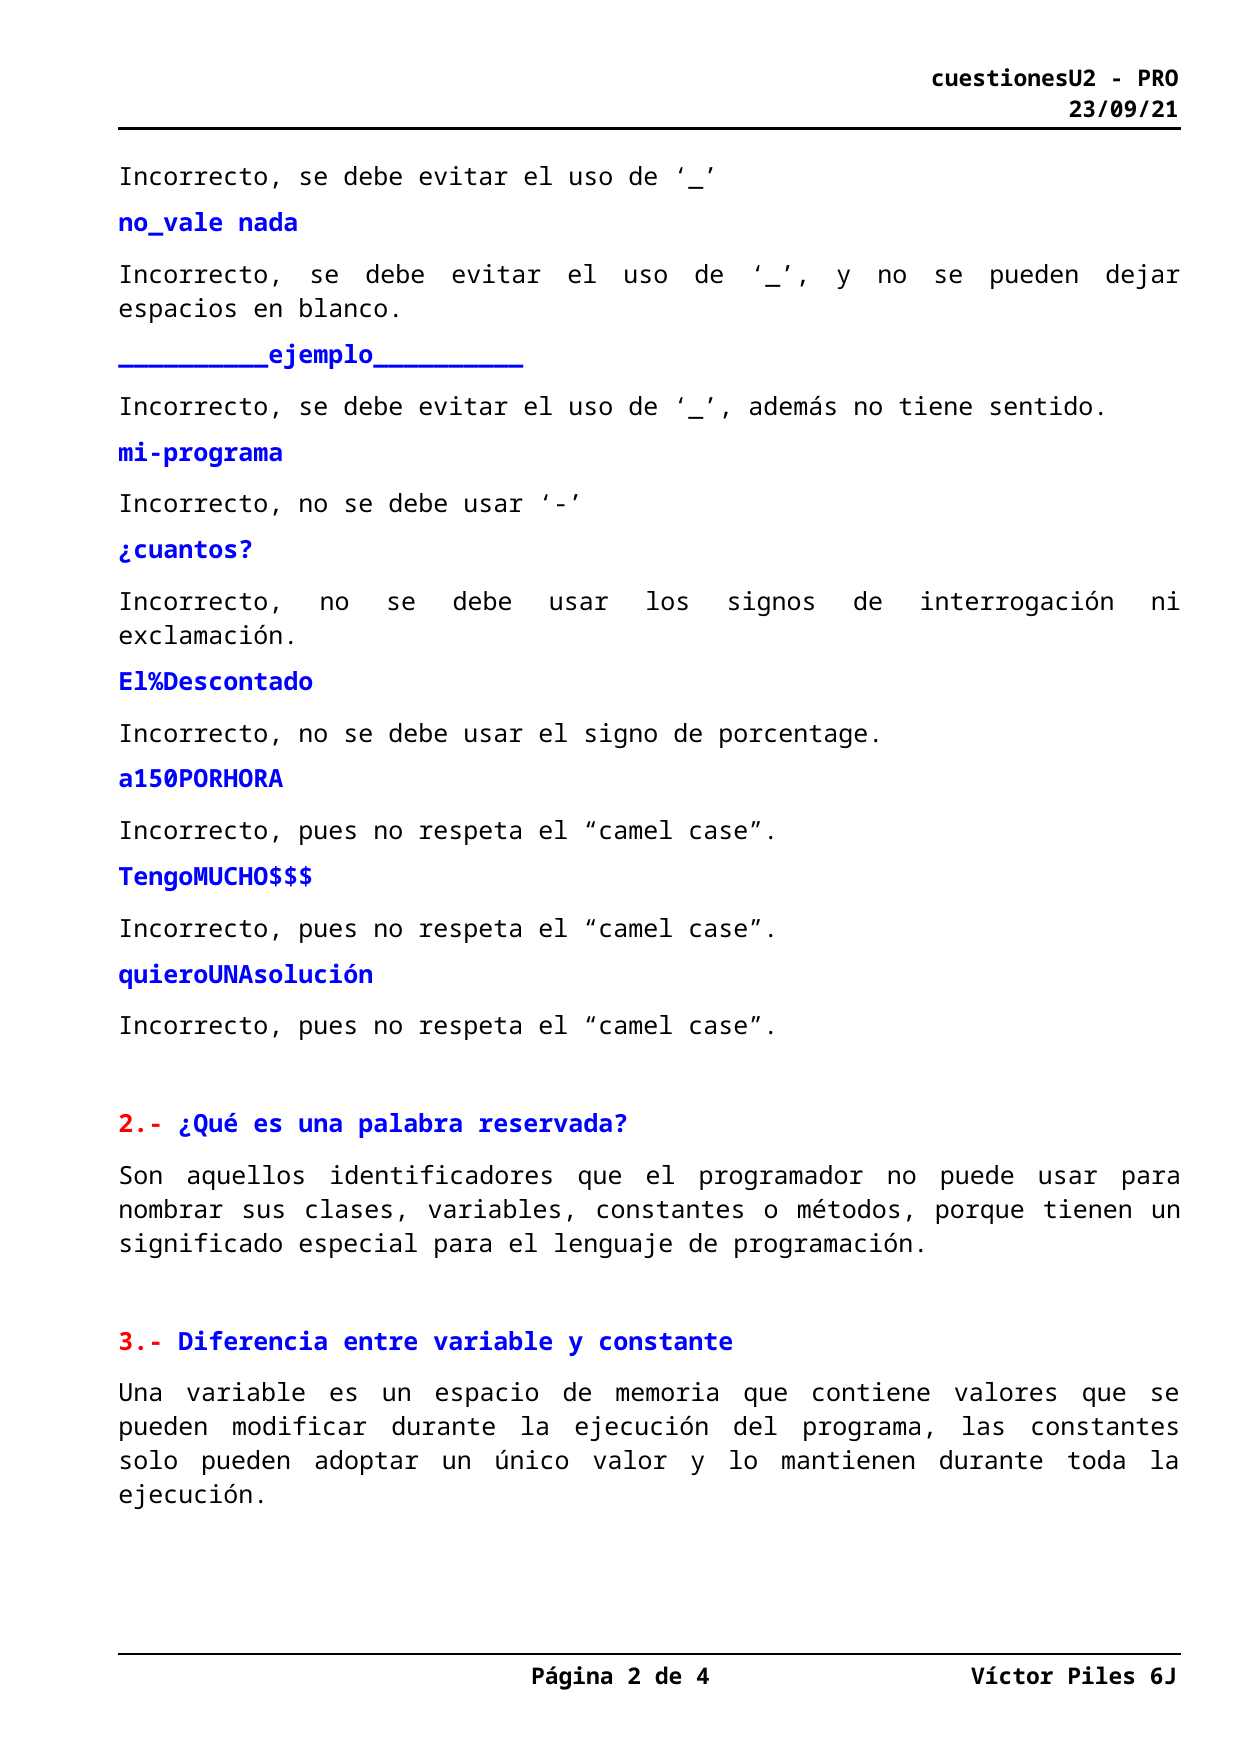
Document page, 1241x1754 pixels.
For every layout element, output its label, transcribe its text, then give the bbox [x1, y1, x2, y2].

text mi-programa [118, 434, 1181, 468]
text Son aquellos identificadores que el programador no puede usar para nombrar sus clases, variables, constantes o métodos, porque tienen un significado especial para el lenguaje de programación. [118, 1157, 1181, 1259]
text Incorrecto, se debe evitar el uso de ‘_’, además no tiene sentido. [118, 388, 1181, 422]
text Una variable es un espacio de memoria que contiene valores que se pueden modificar durante la ejecución del programa, las constantes solo pueden adoptar un único valor y lo mantienen durante toda la ejecución. [118, 1375, 1181, 1511]
text Incorrecto, pues no respeta el “camel case”. [118, 1008, 1181, 1042]
text Incorrecto, no se debe usar el signo de porcentage. [118, 715, 1181, 749]
text 2.- ¿Qué es una palabra reservada? [118, 1106, 1181, 1140]
text Incorrecto, se debe evitar el uso de ‘_’, y no se pueden dejar espacios en blanco. [118, 257, 1181, 325]
text 3.- Diferencia entre variable y constante [118, 1323, 1181, 1357]
text ¿cuantos? [118, 532, 1181, 566]
text Incorrecto, pues no respeta el “camel case”. [118, 910, 1181, 944]
text Incorrecto, no se debe usar ‘-’ [118, 486, 1181, 520]
text Incorrecto, se debe evitar el uso de ‘_’ [118, 159, 1181, 193]
text no_vale nada [118, 205, 1181, 239]
text quieroUNAsolución [118, 956, 1181, 990]
text TengoMUCHO$$$ [118, 859, 1181, 893]
text a150PORHORA [118, 761, 1181, 795]
text Incorrecto, no se debe usar los signos de interrogación ni exclamación. [118, 583, 1181, 652]
text __________ejemplo__________ [118, 337, 1181, 371]
text El%Descontado [118, 663, 1181, 697]
text Incorrecto, pues no respeta el “camel case”. [118, 813, 1181, 847]
